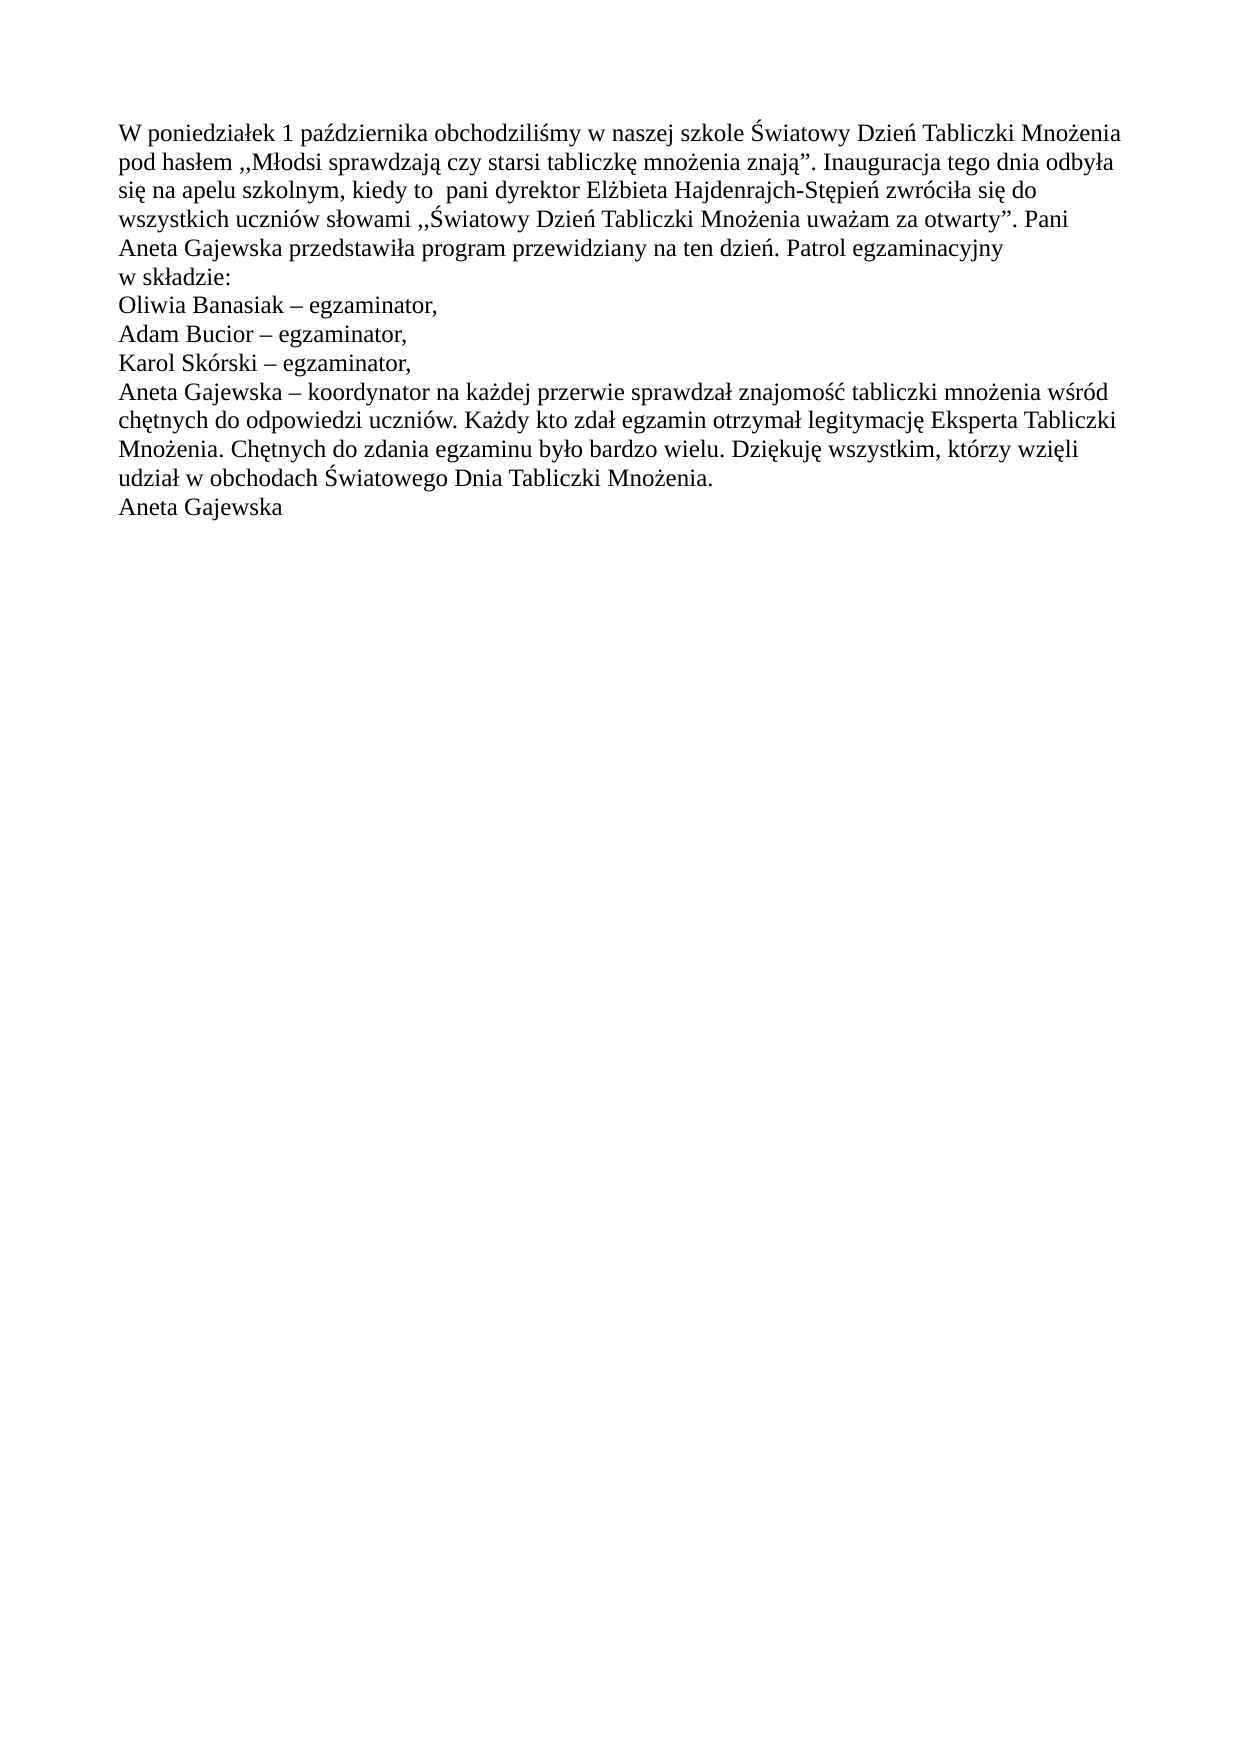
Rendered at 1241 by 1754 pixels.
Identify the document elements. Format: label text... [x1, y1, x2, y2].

text Aneta Gajewska [118, 492, 1122, 521]
text w składzie: [118, 262, 1122, 291]
text Oliwia Banasiak – egzaminator, [118, 291, 1122, 319]
text Aneta Gajewska – koordynator na każdej przerwie sprawdzał znajomość tabliczki mnożenia wśród chętnych do odpowiedzi uczniów. Każdy kto zdał egzamin otrzymał legitymację Eksperta Tabliczki Mnożenia. Chętnych do zdania egzaminu było bardzo wielu. Dziękuję wszystkim, którzy wzięli udział w obchodach Światowego Dnia Tabliczki Mnożenia. [118, 377, 1122, 492]
text W poniedziałek 1 października obchodziliśmy w naszej szkole Światowy Dzień Tabliczki Mnożenia pod hasłem ,,Młodsi sprawdzają czy starsi tabliczkę mnożenia znają”. Inauguracja tego dnia odbyła się na apelu szkolnym, kiedy to pani dyrektor Elżbieta Hajdenrajch-Stępień zwróciła się do wszystkich uczniów słowami ,,Światowy Dzień Tabliczki Mnożenia uważam za otwarty”. Pani Aneta Gajewska przedstawiła program przewidziany na ten dzień. Patrol egzaminacyjny [118, 118, 1122, 262]
text Adam Bucior – egzaminator, [118, 319, 1122, 348]
text Karol Skórski – egzaminator, [118, 348, 1122, 377]
